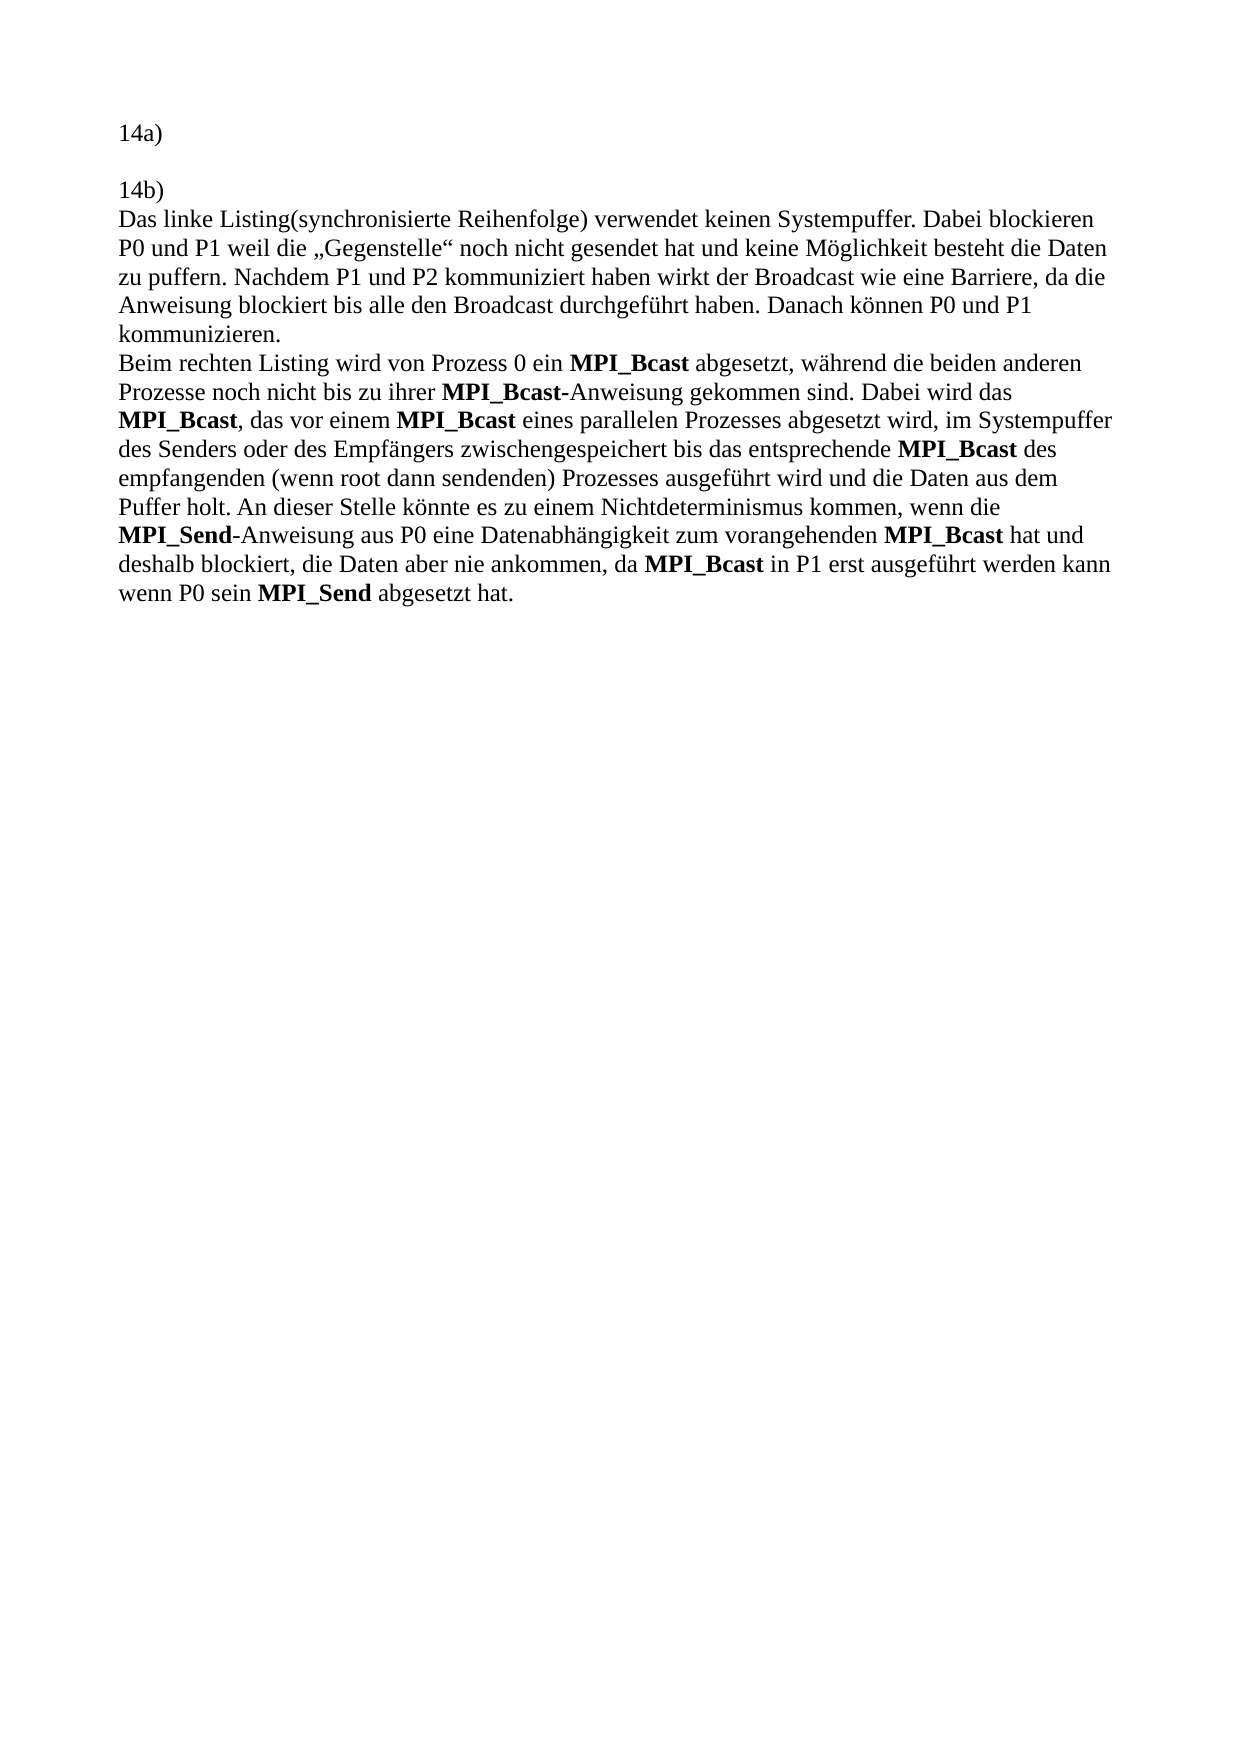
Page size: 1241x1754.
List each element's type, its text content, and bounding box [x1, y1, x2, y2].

text 14a) [118, 118, 1122, 147]
text Beim rechten Listing wird von Prozess 0 ein MPI_Bcast abgesetzt, während die beiden anderen Prozesse noch nicht bis zu ihrer MPI_Bcast-Anweisung gekommen sind. Dabei wird das MPI_Bcast, das vor einem MPI_Bcast eines parallelen Prozesses abgesetzt wird, im Systempuffer des Senders oder des Empfängers zwischengespeichert bis das entsprechende MPI_Bcast des empfangenden (wenn root dann sendenden) Prozesses ausgeführt wird und die Daten aus dem Puffer holt. An dieser Stelle könnte es zu einem Nichtdeterminismus kommen, wenn die MPI_Send-Anweisung aus P0 eine Datenabhängigkeit zum vorangehenden MPI_Bcast hat und deshalb blockiert, die Daten aber nie ankommen, da MPI_Bcast in P1 erst ausgeführt werden kann wenn P0 sein MPI_Send abgesetzt hat. [118, 348, 1122, 607]
text 14b) [118, 176, 1122, 204]
text Das linke Listing(synchronisierte Reihenfolge) verwendet keinen Systempuffer. Dabei blockieren P0 und P1 weil die „Gegenstelle“ noch nicht gesendet hat und keine Möglichkeit besteht die Daten zu puffern. Nachdem P1 und P2 kommuniziert haben wirkt der Broadcast wie eine Barriere, da die Anweisung blockiert bis alle den Broadcast durchgeführt haben. Danach können P0 und P1 kommunizieren. [118, 204, 1122, 348]
